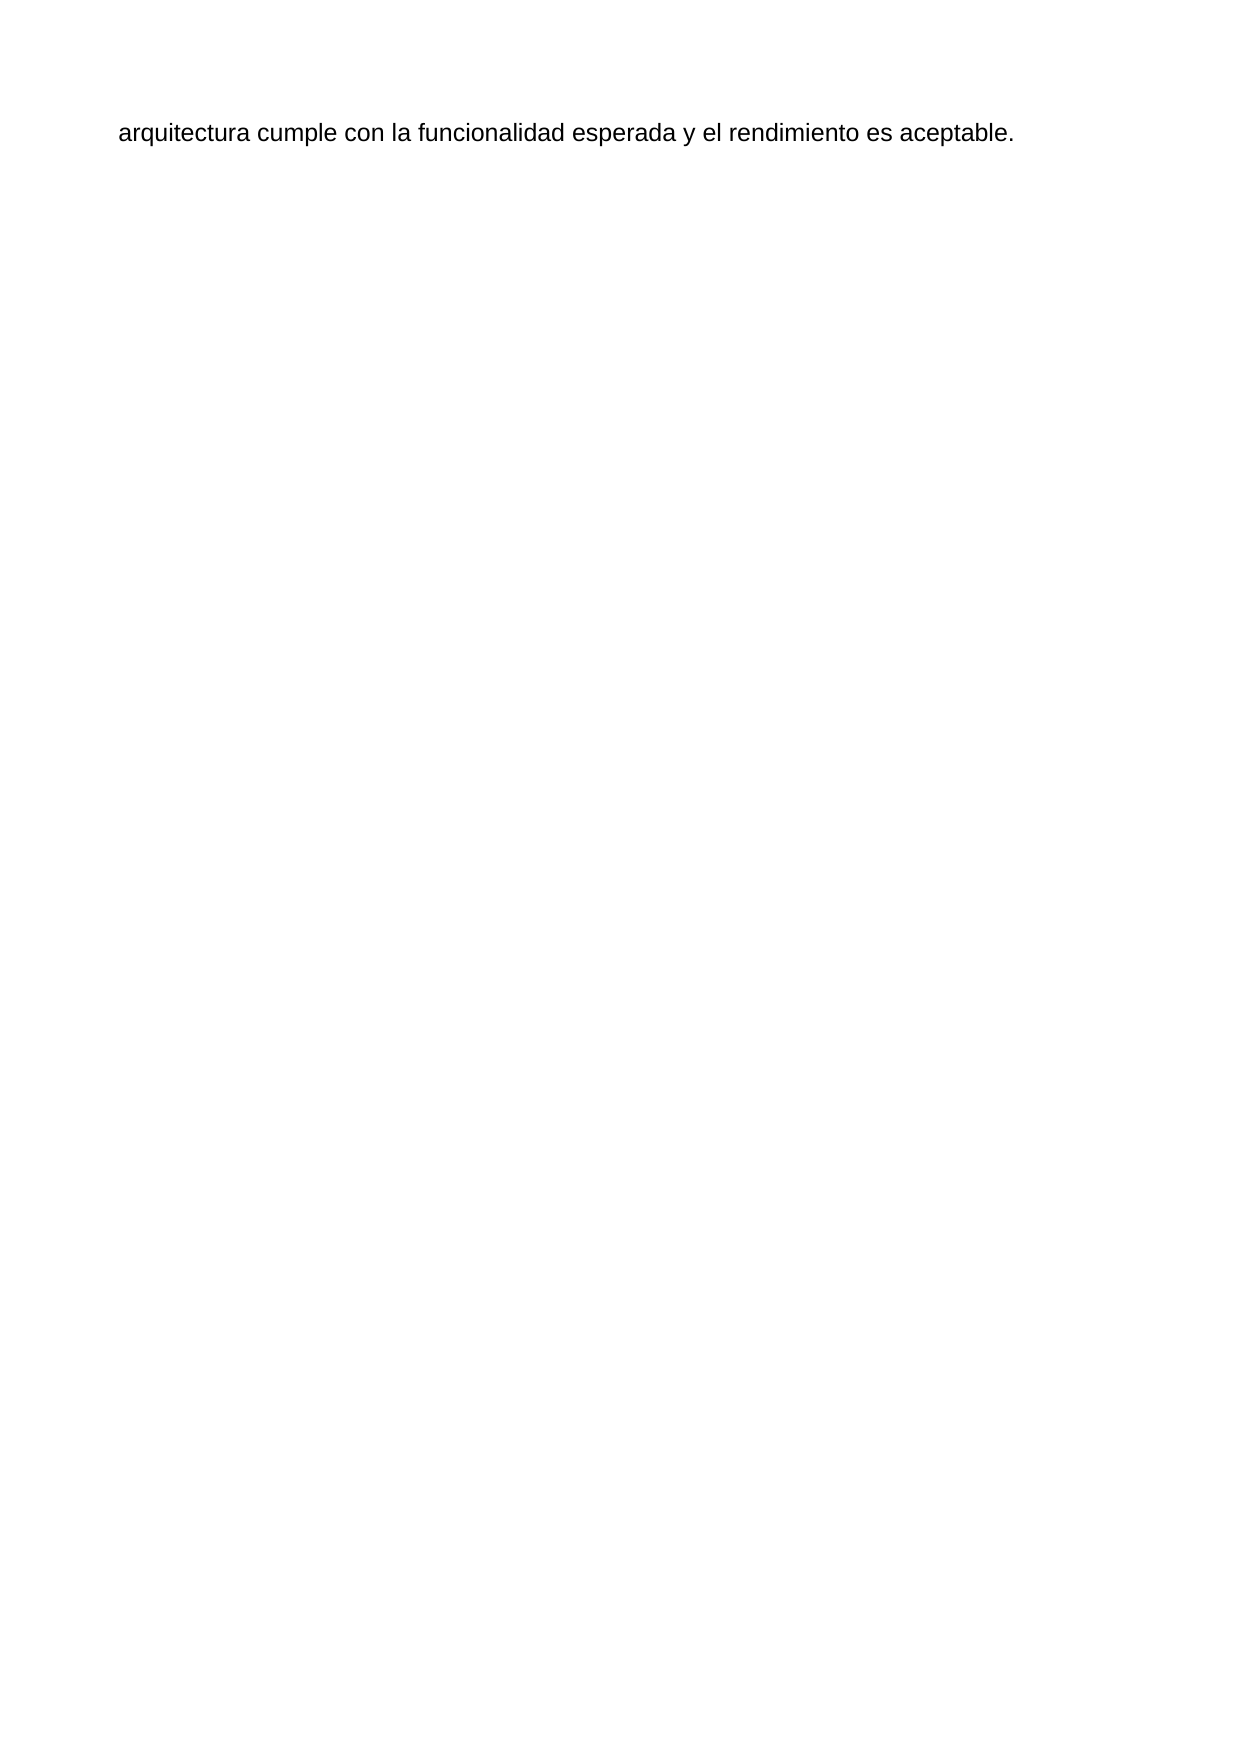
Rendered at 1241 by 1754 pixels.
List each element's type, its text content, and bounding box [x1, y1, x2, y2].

text arquitectura cumple con la funcionalidad esperada y el rendimiento es aceptable. [118, 118, 1122, 147]
